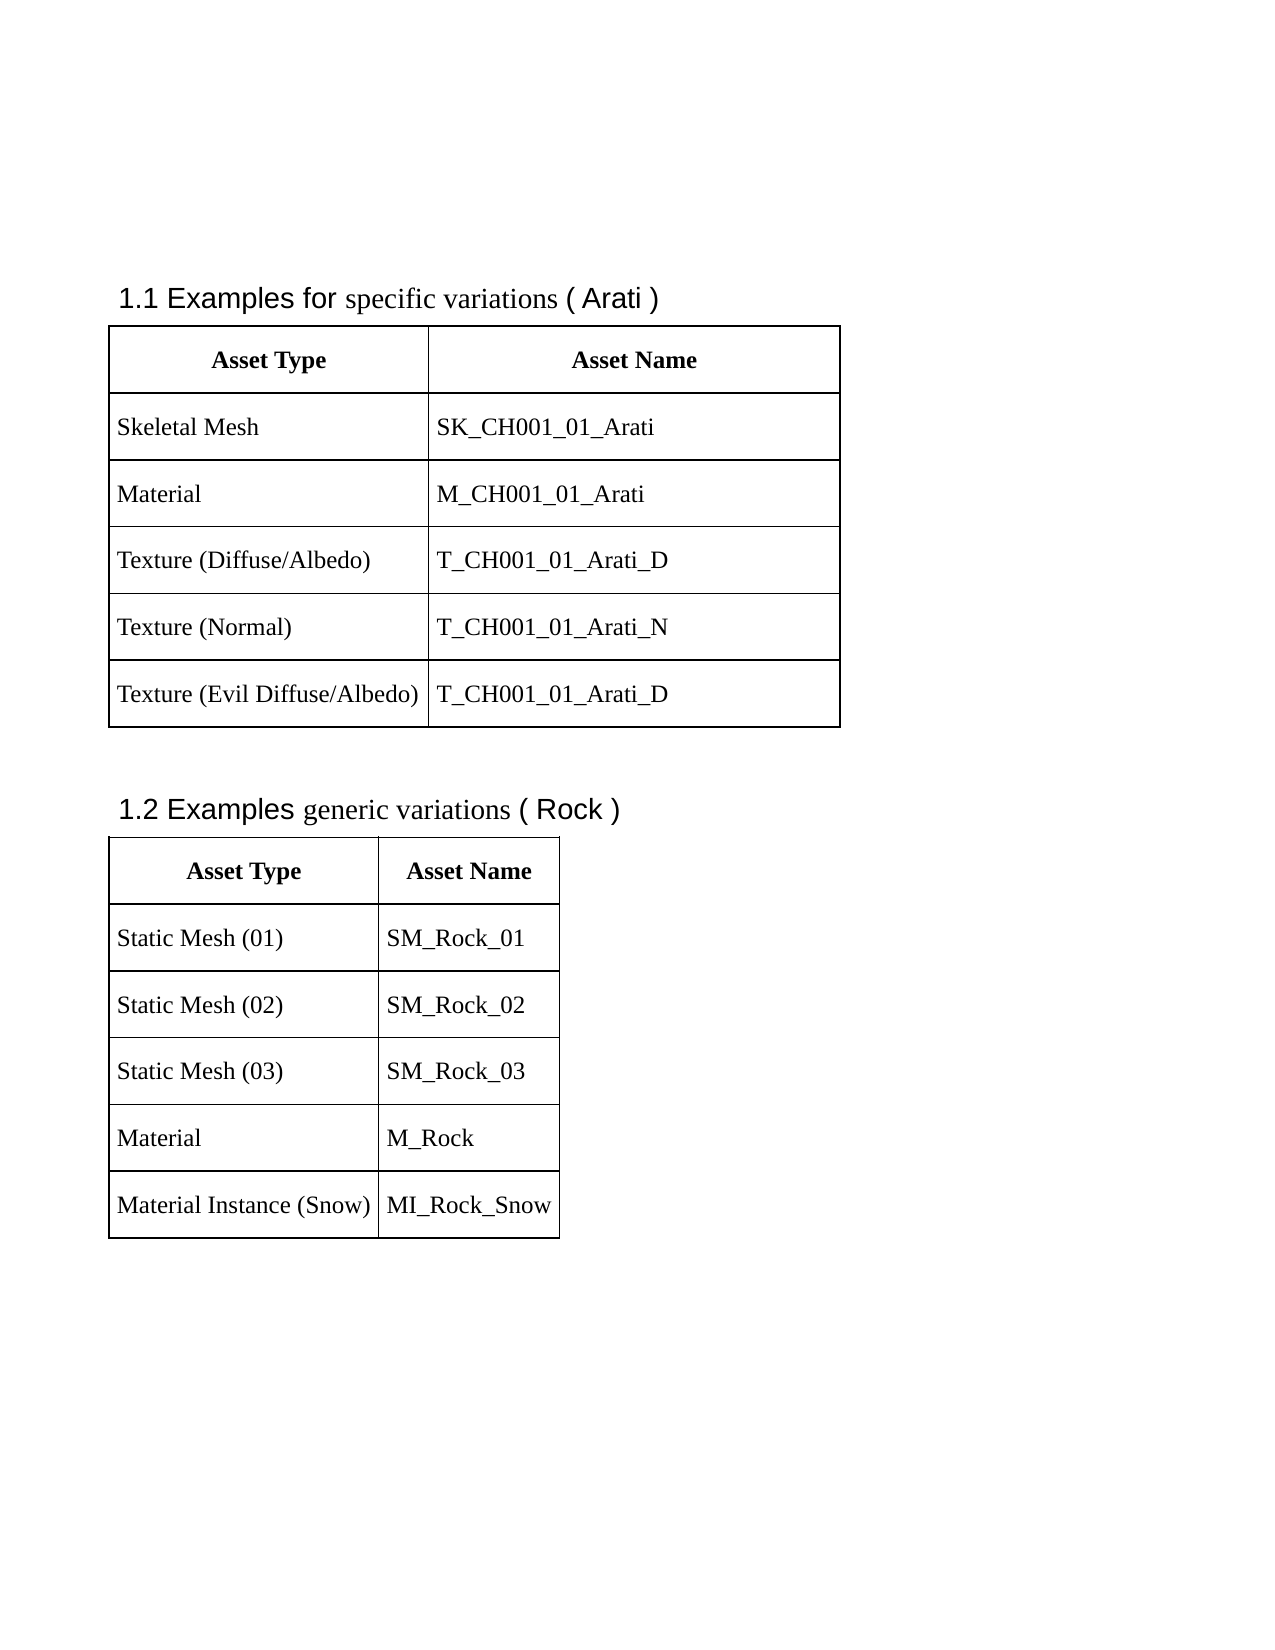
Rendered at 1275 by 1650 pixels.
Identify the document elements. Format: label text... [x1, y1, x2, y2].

table_cell SM_Rock_01 [379, 905, 559, 970]
table_cell T_CH001_01_Arati_D [429, 527, 839, 592]
table_header Asset Name [429, 327, 839, 392]
table_cell Texture (Diffuse/Albedo) [110, 527, 428, 592]
table_cell Skeletal Mesh [110, 394, 428, 459]
table_header Asset Type [110, 327, 428, 392]
table_cell Material [110, 1105, 378, 1170]
table_cell M_CH001_01_Arati [429, 461, 839, 526]
table_cell Material Instance (Snow) [110, 1172, 378, 1237]
subtitle 1.2 Examples generic variations ( Rock ) [118, 792, 1157, 826]
subtitle 1.1 Examples for specific variations ( Arati ) [118, 281, 1157, 315]
table_cell Texture (Evil Diffuse/Albedo) [110, 661, 428, 726]
table_cell Static Mesh (03) [110, 1038, 378, 1103]
table_cell MI_Rock_Snow [379, 1172, 559, 1237]
table_cell Material [110, 461, 428, 526]
table_header Asset Name [379, 838, 559, 903]
table_cell Texture (Normal) [110, 594, 428, 659]
table_cell SK_CH001_01_Arati [429, 394, 839, 459]
table_cell Static Mesh (02) [110, 972, 378, 1037]
table_cell T_CH001_01_Arati_D [429, 661, 839, 726]
table_cell SM_Rock_02 [379, 972, 559, 1037]
table_header Asset Type [110, 838, 378, 903]
table_cell SM_Rock_03 [379, 1038, 559, 1103]
table_cell Static Mesh (01) [110, 905, 378, 970]
table_cell T_CH001_01_Arati_N [429, 594, 839, 659]
table_cell M_Rock [379, 1105, 559, 1170]
